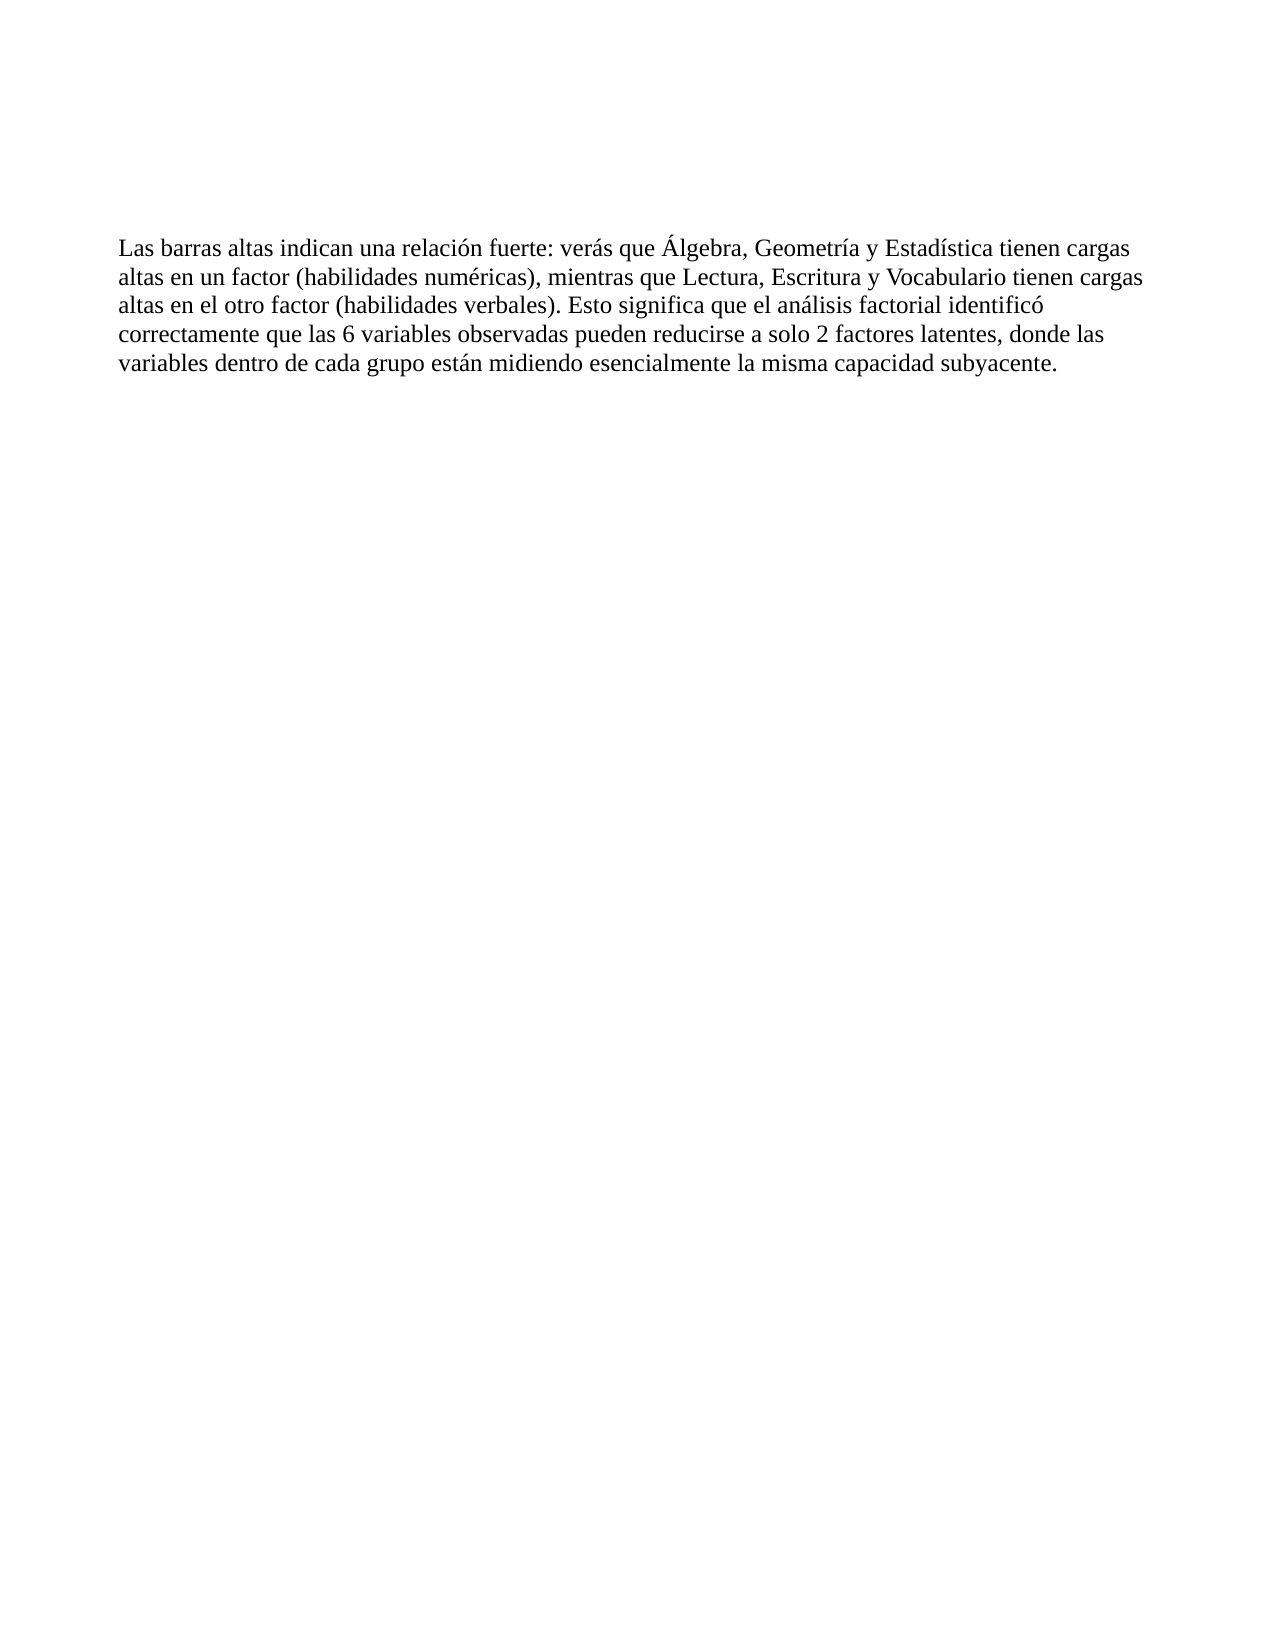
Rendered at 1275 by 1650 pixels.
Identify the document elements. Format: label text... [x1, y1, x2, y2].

text Las barras altas indican una relación fuerte: verás que Álgebra, Geometría y Estadística tienen cargas altas en un factor (habilidades numéricas), mientras que Lectura, Escritura y Vocabulario tienen cargas altas en el otro factor (habilidades verbales). Esto significa que el análisis factorial identificó correctamente que las 6 variables observadas pueden reducirse a solo 2 factores latentes, donde las variables dentro de cada grupo están midiendo esencialmente la misma capacidad subyacente. [118, 233, 1157, 377]
